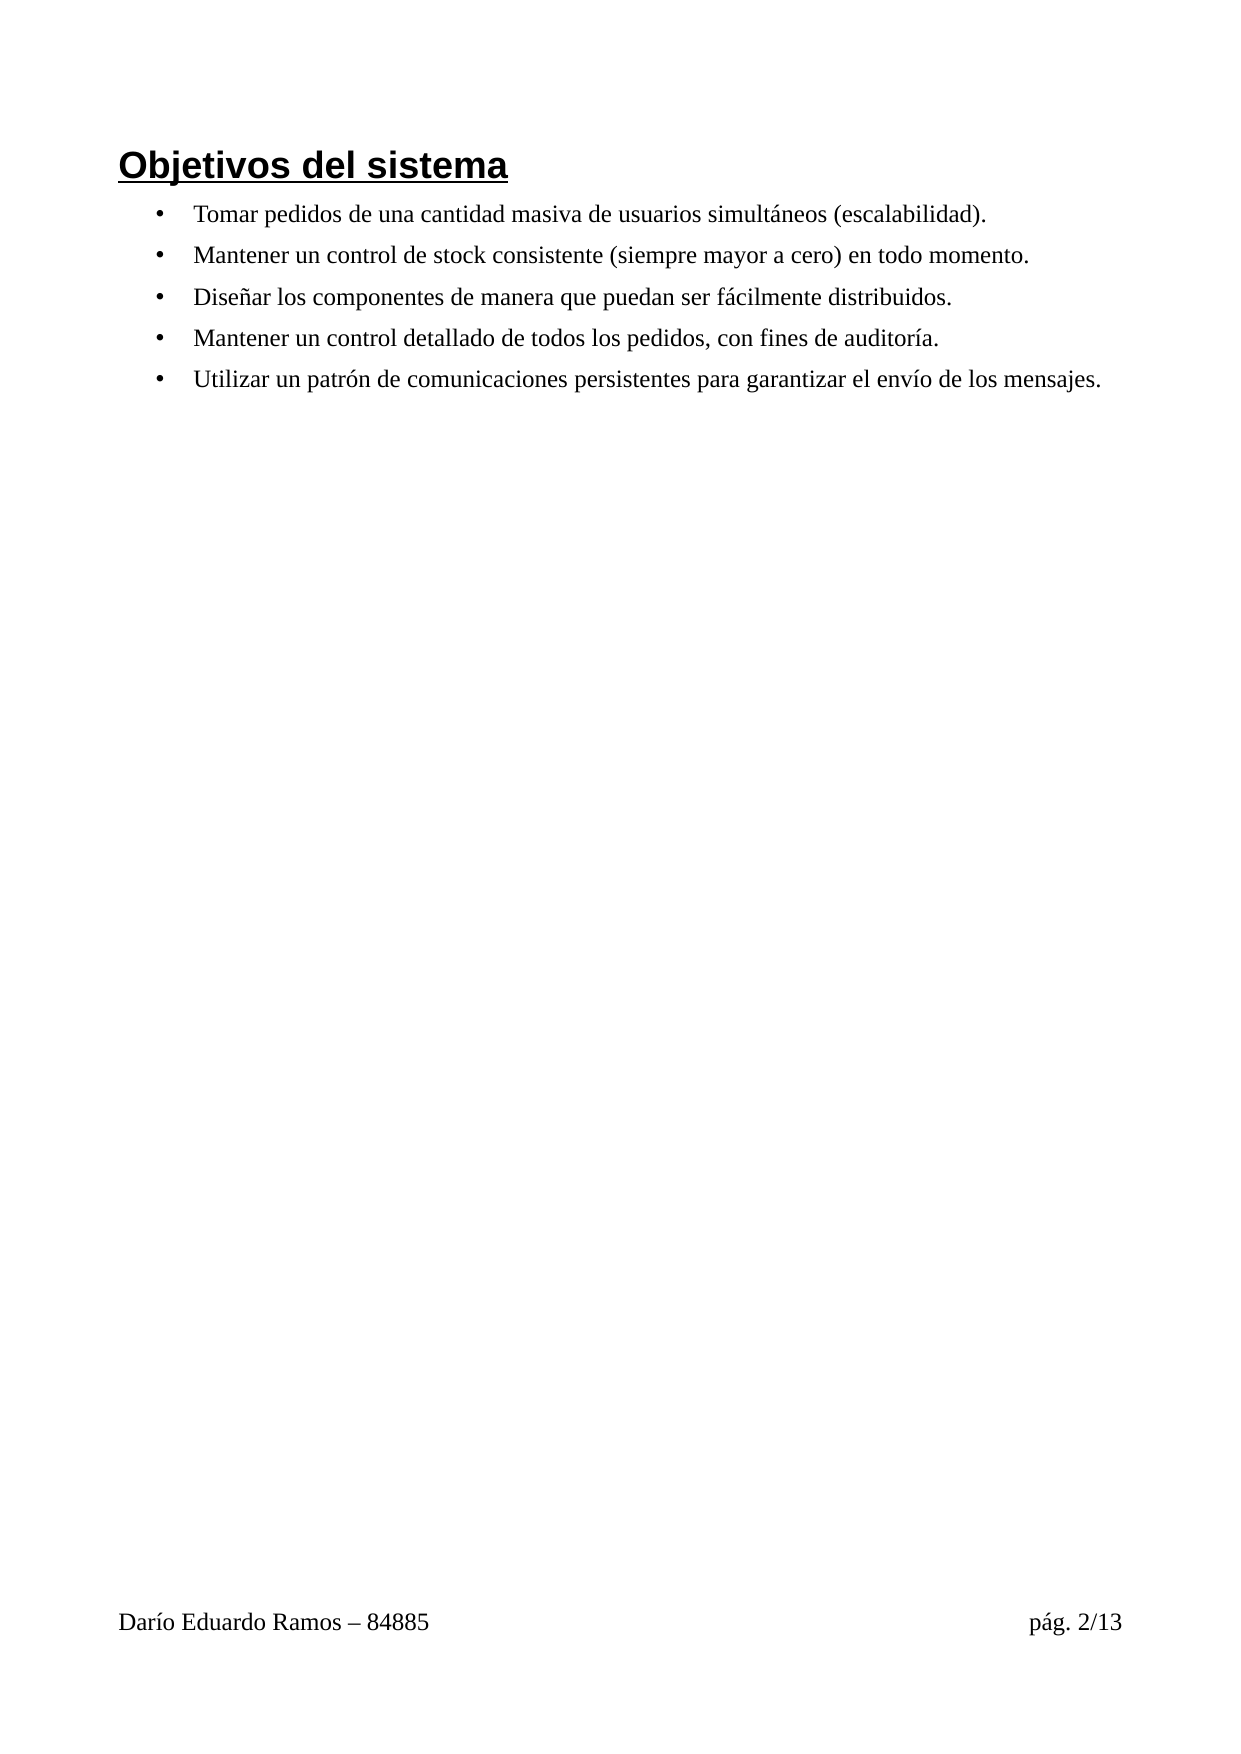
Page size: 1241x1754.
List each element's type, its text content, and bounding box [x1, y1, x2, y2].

subtitle Mantener un control de stock consistente (siempre mayor a cero) en todo momento. [156, 241, 1122, 269]
subtitle Diseñar los componentes de manera que puedan ser fácilmente distribuidos. [156, 282, 1122, 311]
subtitle Mantener un control detallado de todos los pedidos, con fines de auditoría. [156, 323, 1122, 352]
subtitle Utilizar un patrón de comunicaciones persistentes para garantizar el envío de los mensajes. [156, 364, 1122, 393]
subtitle Tomar pedidos de una cantidad masiva de usuarios simultáneos (escalabilidad). [156, 199, 1122, 228]
subtitle Objetivos del sistema [118, 143, 1122, 187]
